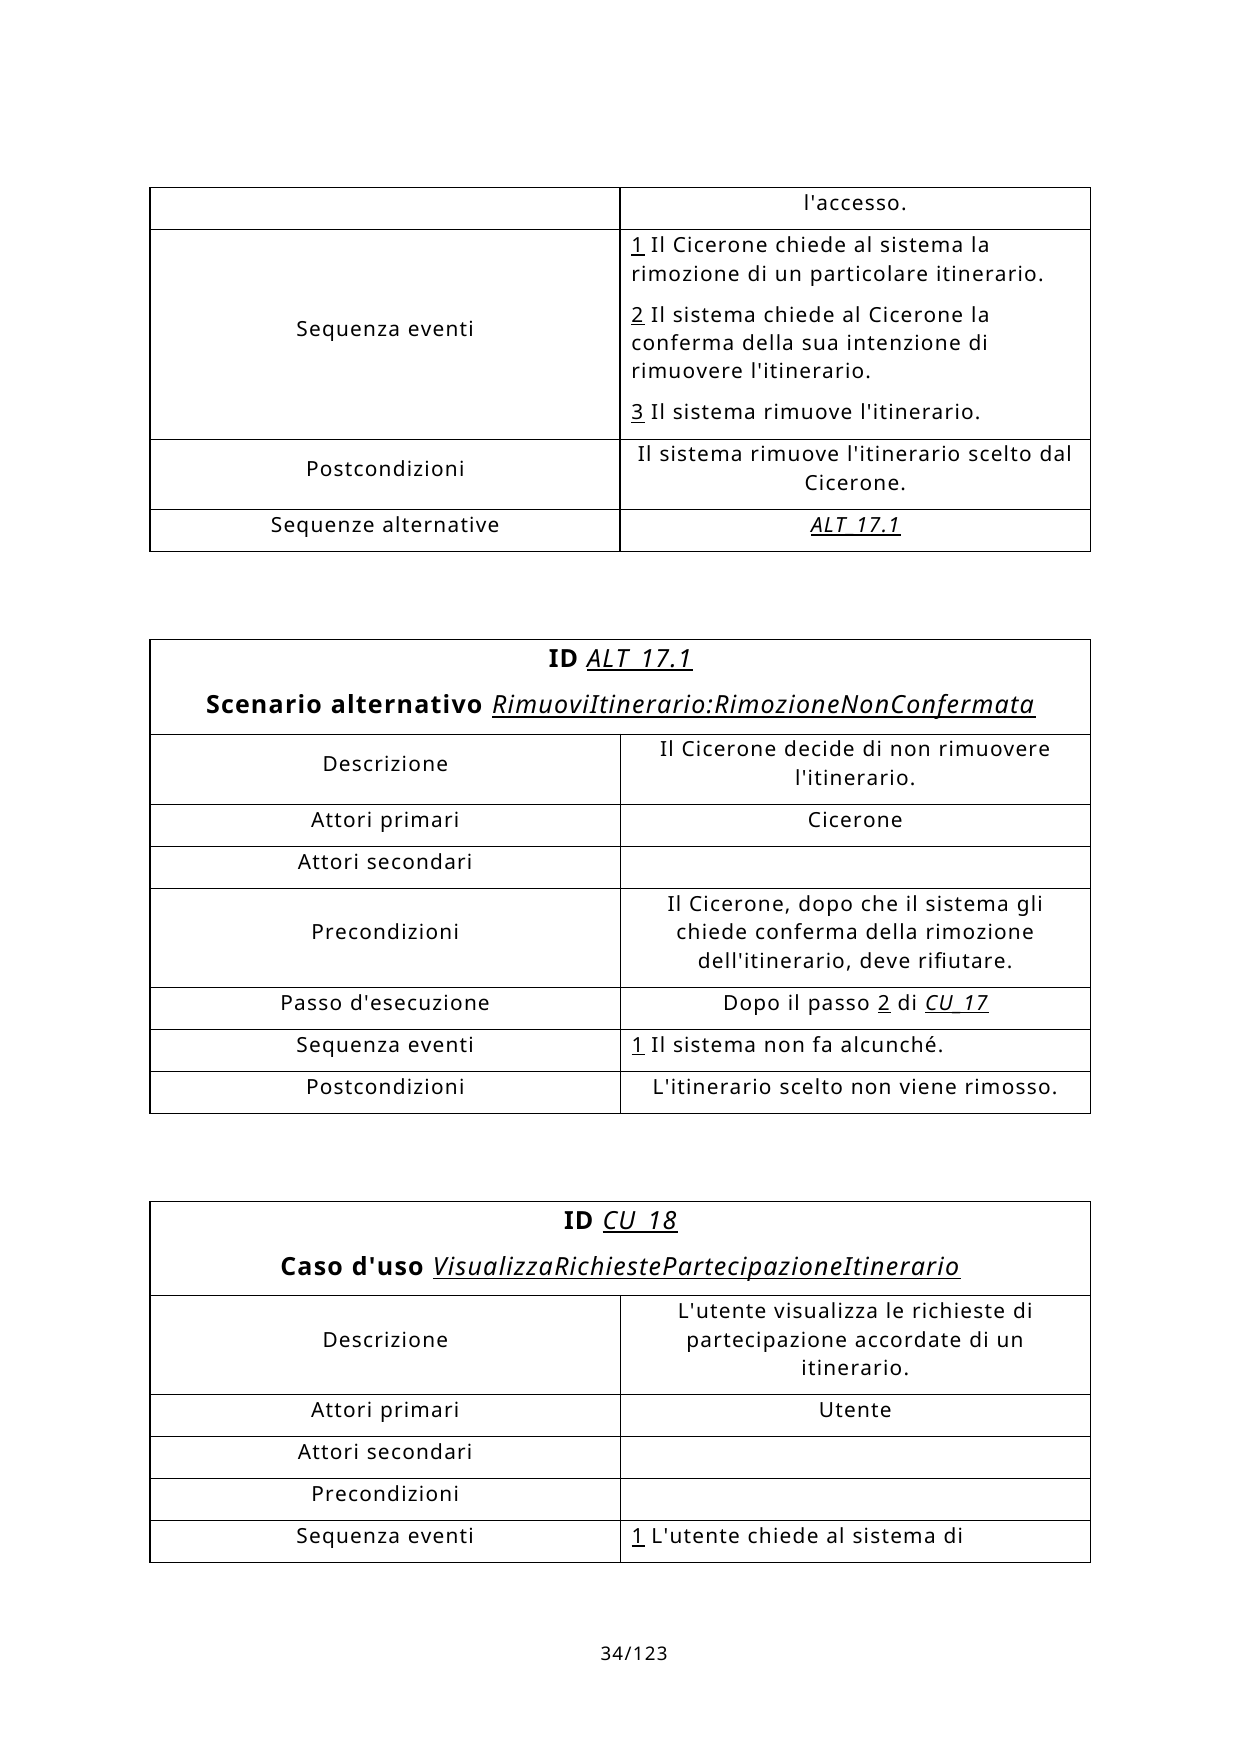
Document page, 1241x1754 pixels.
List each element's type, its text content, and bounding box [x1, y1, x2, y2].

table_cell L'itinerario scelto non viene rimosso. [621, 1072, 1090, 1113]
table_cell [621, 847, 1090, 888]
table_cell [621, 1479, 1090, 1520]
table_cell Dopo il passo 2 di CU_17 [621, 988, 1090, 1029]
table_cell 1 Il sistema non fa alcunché. [621, 1030, 1090, 1071]
table_cell Cicerone [621, 805, 1090, 846]
table_cell Sequenza eventi [151, 230, 619, 438]
table_cell l'accesso. [621, 188, 1090, 229]
table_cell Precondizioni [151, 1479, 620, 1520]
table_cell Utente [621, 1395, 1090, 1436]
table_cell [151, 188, 619, 229]
table_cell Il sistema rimuove l'itinerario scelto dal Cicerone. [621, 440, 1090, 509]
table_cell Descrizione [151, 735, 620, 804]
table_header ID ALT_17.1 Scenario alternativo RimuoviItinerario:RimozioneNonConfermata [151, 640, 1090, 733]
table_cell L'utente visualizza le richieste di partecipazione accordate di un itinerario. [621, 1296, 1090, 1394]
table_cell Descrizione [151, 1296, 620, 1394]
table_header ID CU_18 Caso d'uso VisualizzaRichiestePartecipazioneItinerario [151, 1202, 1090, 1295]
table_cell ALT_17.1 [621, 510, 1090, 551]
table_cell Attori primari [151, 1395, 620, 1436]
table_cell Attori secondari [151, 1437, 620, 1478]
table_cell Il Cicerone, dopo che il sistema gli chiede conferma della rimozione dell'itinerario, deve rifiutare. [621, 889, 1090, 987]
table_cell Sequenze alternative [151, 510, 619, 551]
table_cell Il Cicerone decide di non rimuovere l'itinerario. [621, 735, 1090, 804]
table_cell Precondizioni [151, 889, 620, 987]
table_cell 1 L'utente chiede al sistema di [621, 1521, 1090, 1562]
table_cell Sequenza eventi [151, 1030, 620, 1071]
table_cell Attori secondari [151, 847, 620, 888]
table_cell 1 Il Cicerone chiede al sistema la rimozione di un particolare itinerario. 2 Il sistema chiede al Cicerone la conferma della sua intenzione di rimuovere l'itinerario. 3 Il sistema rimuove l'itinerario. [621, 230, 1090, 438]
table_cell Sequenza eventi [151, 1521, 620, 1562]
table_cell Attori primari [151, 805, 620, 846]
table_cell Passo d'esecuzione [151, 988, 620, 1029]
table_cell [621, 1437, 1090, 1478]
table_cell Postcondizioni [151, 1072, 620, 1113]
table_cell Postcondizioni [151, 440, 619, 509]
